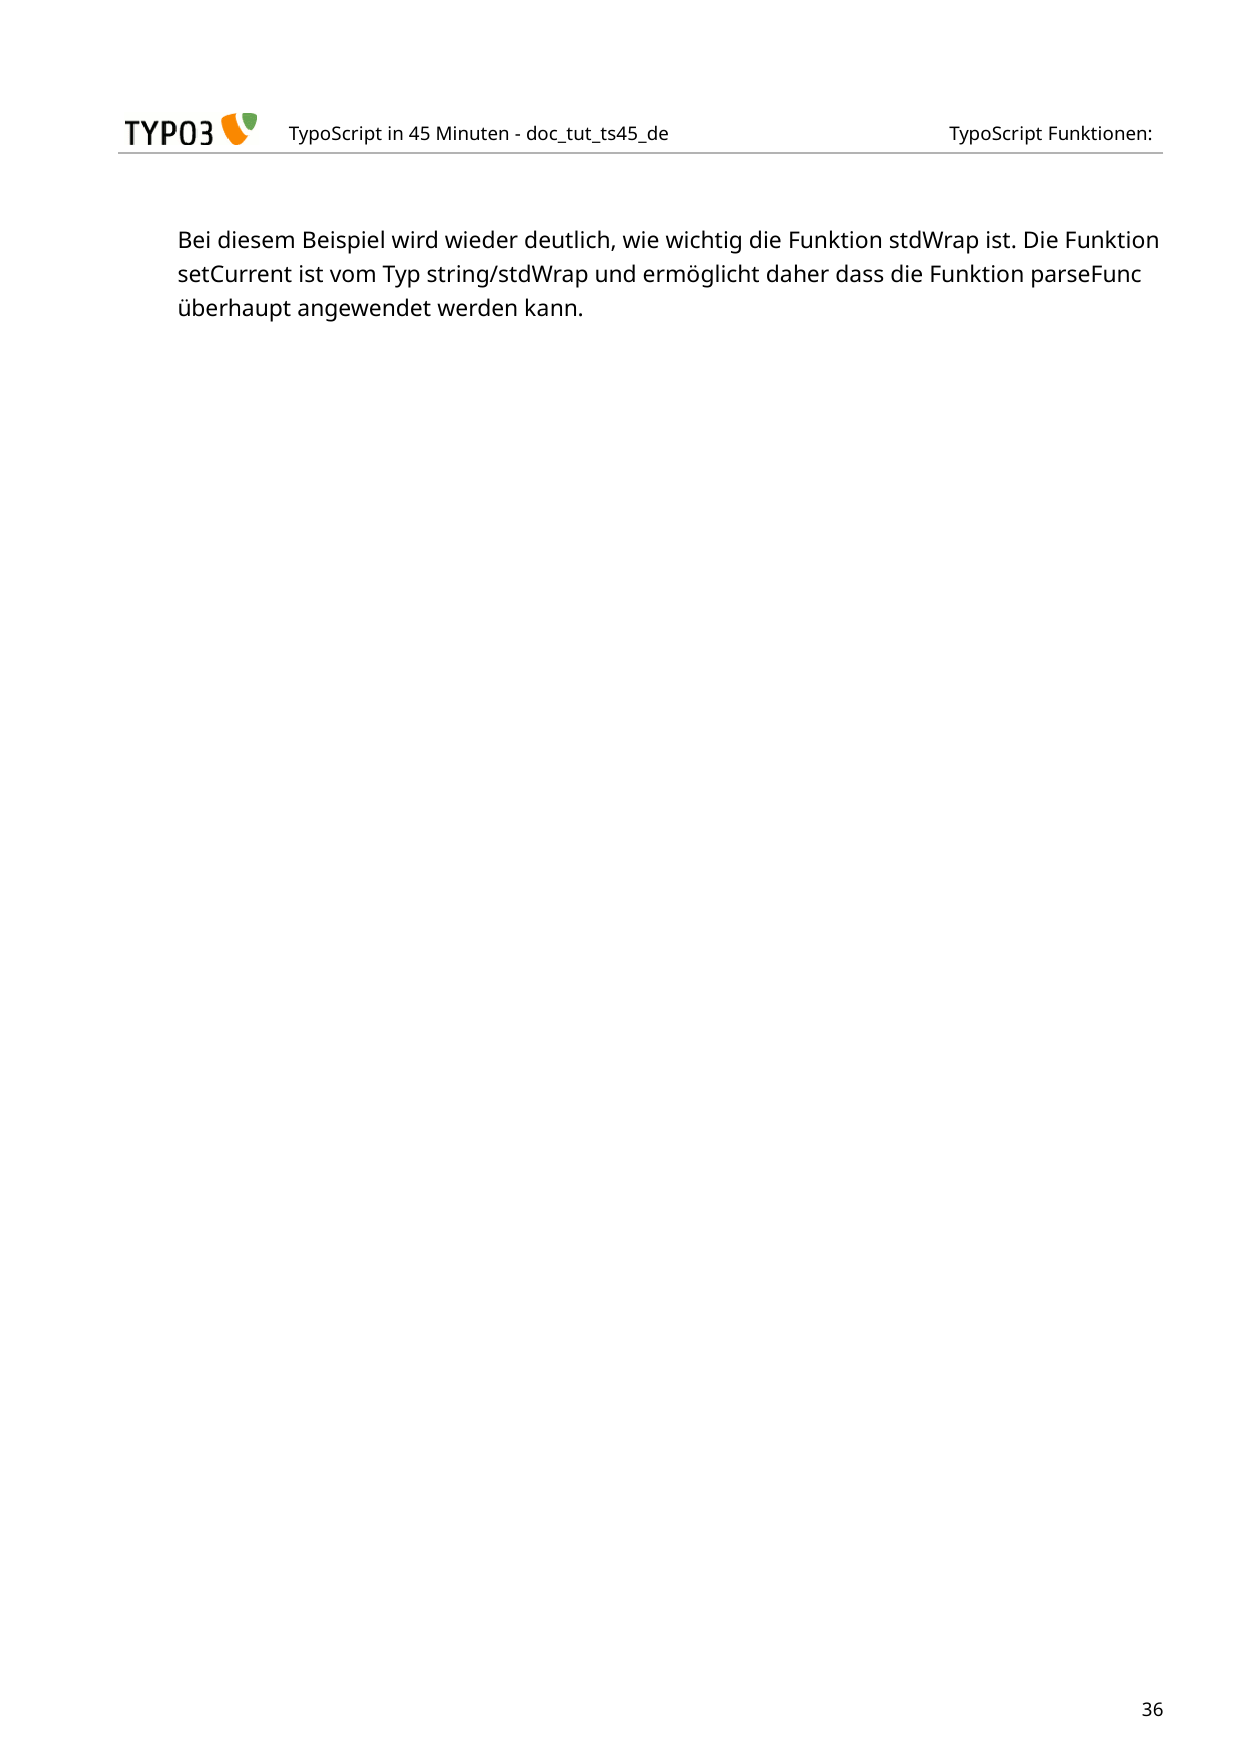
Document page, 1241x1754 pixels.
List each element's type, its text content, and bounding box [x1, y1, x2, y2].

picture [124, 112, 260, 145]
text Bei diesem Beispiel wird wieder deutlich, wie wichtig die Funktion stdWrap ist. Die Funktion setCurrent ist vom Typ string/stdWrap und ermöglicht daher dass die Funktion parseFunc überhaupt angewendet werden kann. [177, 224, 1163, 323]
